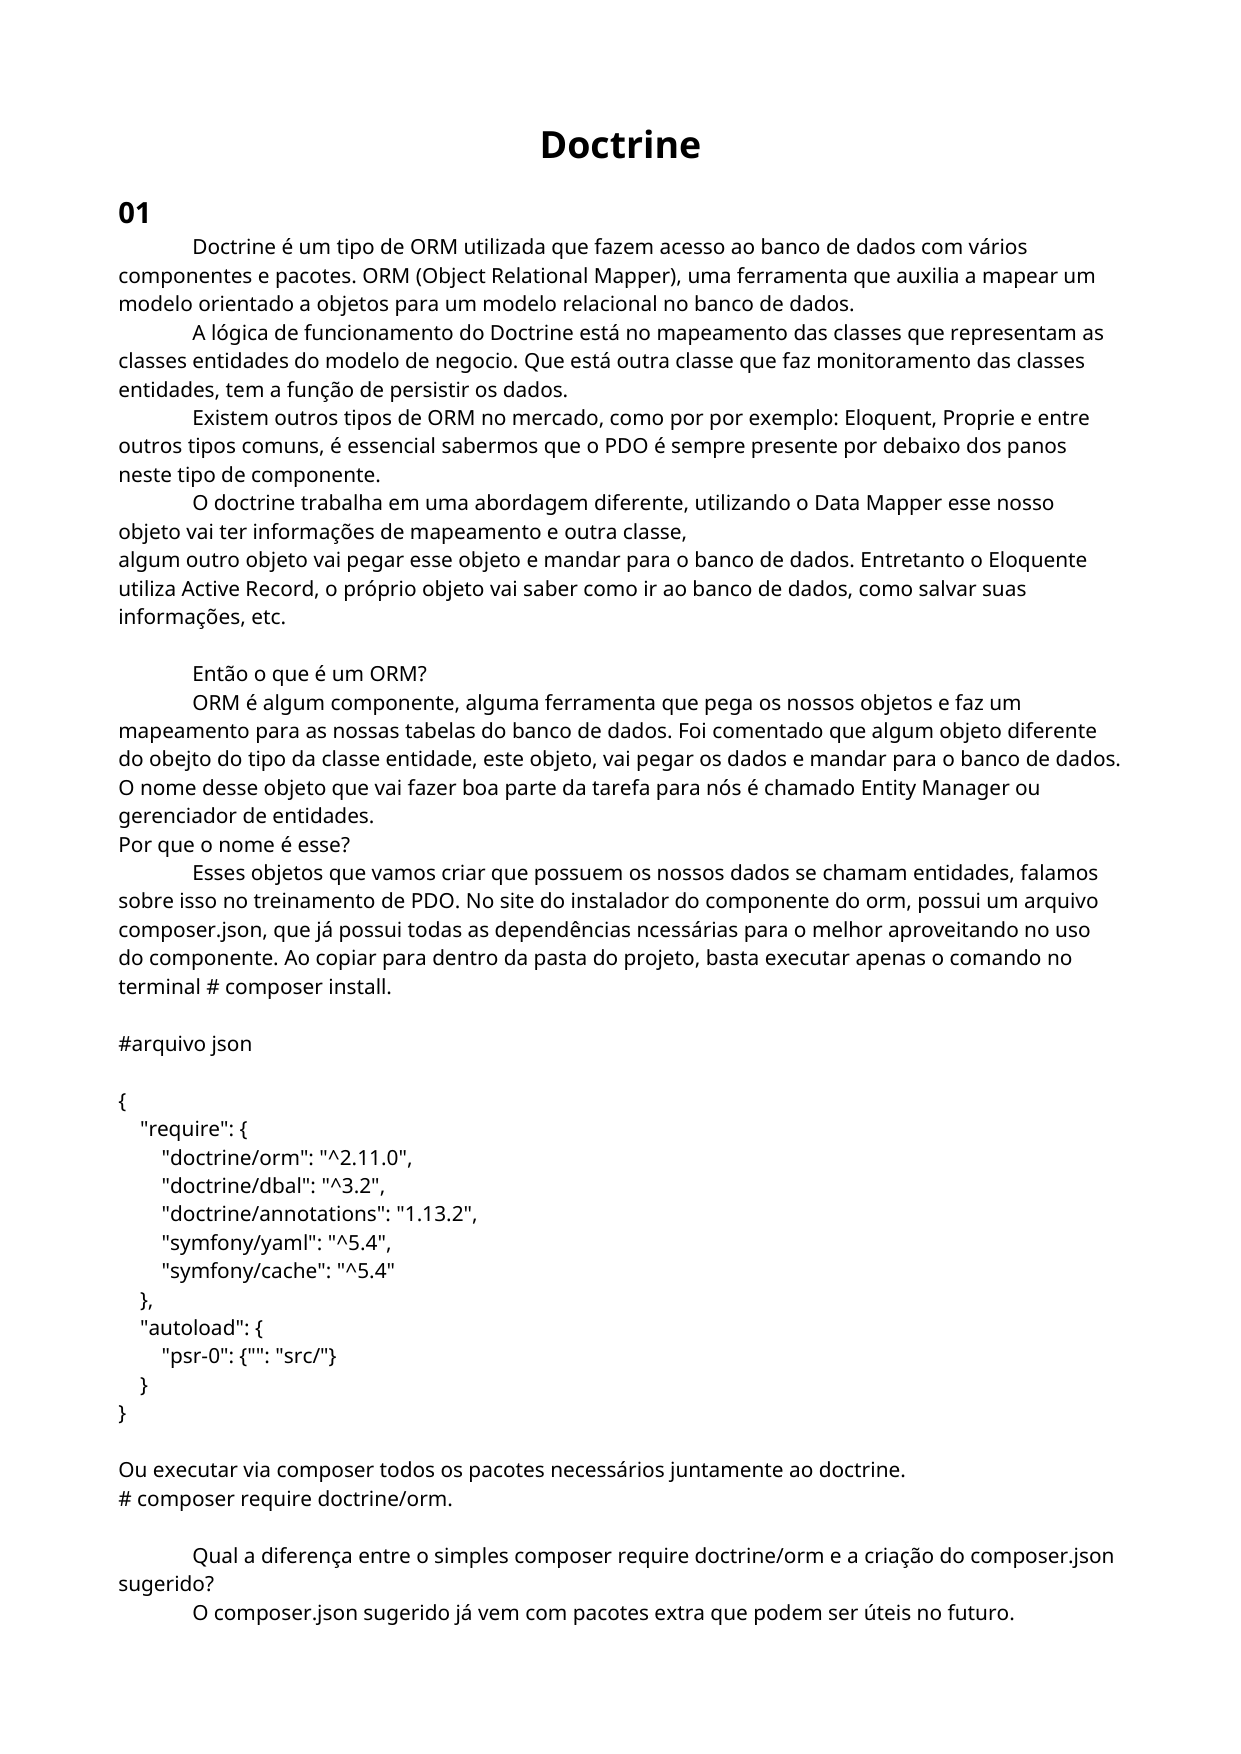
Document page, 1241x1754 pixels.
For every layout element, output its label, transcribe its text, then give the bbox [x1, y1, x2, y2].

text A lógica de funcionamento do Doctrine está no mapeamento das classes que representam as classes entidades do modelo de negocio. Que está outra classe que faz monitoramento das classes entidades, tem a função de persistir os dados. [118, 318, 1122, 403]
text Doctrine é um tipo de ORM utilizada que fazem acesso ao banco de dados com vários componentes e pacotes. ORM (Object Relational Mapper), uma ferramenta que auxilia a mapear um modelo orientado a objetos para um modelo relacional no banco de dados. [118, 232, 1122, 318]
text O composer.json sugerido já vem com pacotes extra que podem ser úteis no futuro. [118, 1598, 1122, 1626]
text Esses objetos que vamos criar que possuem os nossos dados se chamam entidades, falamos sobre isso no treinamento de PDO. No site do instalador do componente do orm, possui um arquivo composer.json, que já possui todas as dependências ncessárias para o melhor aproveitando no uso do componente. Ao copiar para dentro da pasta do projeto, basta executar apenas o comando no terminal # composer install. [118, 858, 1122, 1000]
text ORM é algum componente, alguma ferramenta que pega os nossos objetos e faz um mapeamento para as nossas tabelas do banco de dados. Foi comentado que algum objeto diferente do obejto do tipo da classe entidade, este objeto, vai pegar os dados e mandar para o banco de dados. O nome desse objeto que vai fazer boa parte da tarefa para nós é chamado Entity Manager ou gerenciador de entidades. [118, 688, 1122, 830]
text Existem outros tipos de ORM no mercado, como por por exemplo: Eloquent, Proprie e entre outros tipos comuns, é essencial sabermos que o PDO é sempre presente por debaixo dos panos neste tipo de componente. [118, 403, 1122, 488]
text #arquivo json [118, 1029, 1122, 1057]
text Ou executar via composer todos os pacotes necessários juntamente ao doctrine. [118, 1455, 1122, 1484]
text } [118, 1398, 1122, 1427]
text "require": { [118, 1114, 1122, 1143]
text "autoload": { [118, 1313, 1122, 1342]
text 01 [118, 193, 1122, 232]
text "psr-0": {"": "src/"} [118, 1342, 1122, 1370]
text Então o que é um ORM? [118, 659, 1122, 688]
text algum outro objeto vai pegar esse objeto e mandar para o banco de dados. Entretanto o Eloquente utiliza Active Record, o próprio objeto vai saber como ir ao banco de dados, como salvar suas informações, etc. [118, 545, 1122, 631]
text { [118, 1086, 1122, 1114]
text "doctrine/orm": "^2.11.0", [118, 1143, 1122, 1171]
text # composer require doctrine/orm. [118, 1484, 1122, 1512]
text } [118, 1370, 1122, 1398]
text Doctrine [118, 118, 1122, 169]
text "symfony/cache": "^5.4" [118, 1256, 1122, 1285]
text O doctrine trabalha em uma abordagem diferente, utilizando o Data Mapper esse nosso objeto vai ter informações de mapeamento e outra classe, [118, 488, 1122, 545]
text "doctrine/dbal": "^3.2", [118, 1171, 1122, 1199]
text Por que o nome é esse? [118, 830, 1122, 858]
text Qual a diferença entre o simples composer require doctrine/orm e a criação do composer.json sugerido? [118, 1541, 1122, 1598]
text }, [118, 1285, 1122, 1313]
text "symfony/yaml": "^5.4", [118, 1228, 1122, 1256]
text "doctrine/annotations": "1.13.2", [118, 1199, 1122, 1228]
